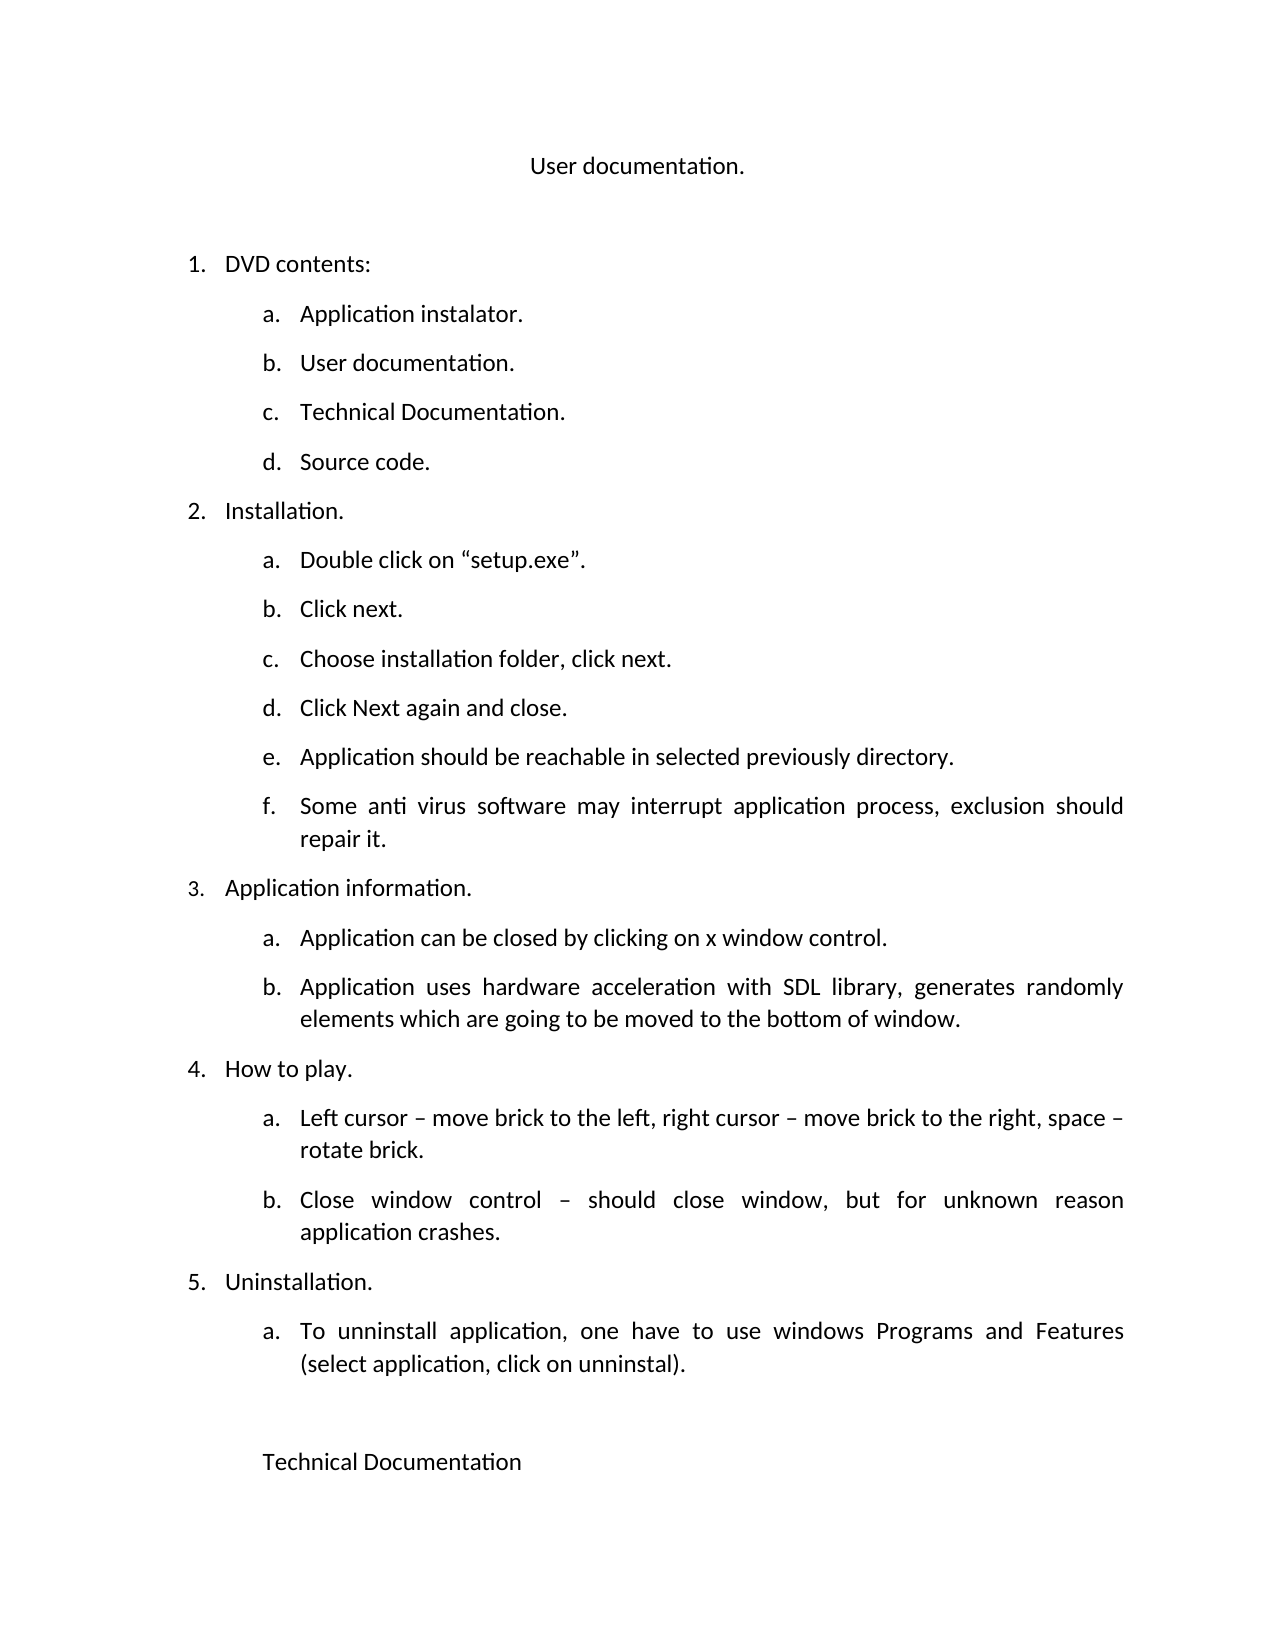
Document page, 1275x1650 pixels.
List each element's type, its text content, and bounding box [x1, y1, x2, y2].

list How to play. [187, 1053, 1125, 1083]
list Application information. [187, 872, 1125, 903]
list Click Next again and close. [262, 692, 1125, 722]
list Click next. [262, 593, 1125, 624]
list Left cursor – move brick to the left, right cursor – move brick to the right, space – rotate brick. [262, 1102, 1125, 1165]
list Installation. [187, 495, 1125, 525]
list Some anti virus software may interrupt application process, exclusion should repair it. [262, 791, 1125, 854]
list Uninstallation. [187, 1266, 1125, 1296]
list Technical Documentation. [262, 396, 1125, 427]
list Double click on “setup.exe”. [262, 544, 1125, 575]
list Choose installation folder, click next. [262, 643, 1125, 673]
list Application instalator. [262, 298, 1125, 328]
list Application uses hardware acceleration with SDL library, generates randomly elements which are going to be moved to the bottom of window. [262, 971, 1125, 1034]
list User documentation. [262, 347, 1125, 378]
list Application should be reachable in selected previously directory. [262, 741, 1125, 772]
list To unninstall application, one have to use windows Programs and Features (select application, click on unninstal). [262, 1315, 1125, 1378]
list Technical Documentation [262, 1446, 1125, 1477]
list Source code. [262, 446, 1125, 476]
text User documentation. [150, 150, 1125, 181]
list Close window control – should close window, but for unknown reason application crashes. [262, 1184, 1125, 1247]
list DVD contents: [187, 248, 1125, 279]
list Application can be closed by clicking on x window control. [262, 922, 1125, 952]
